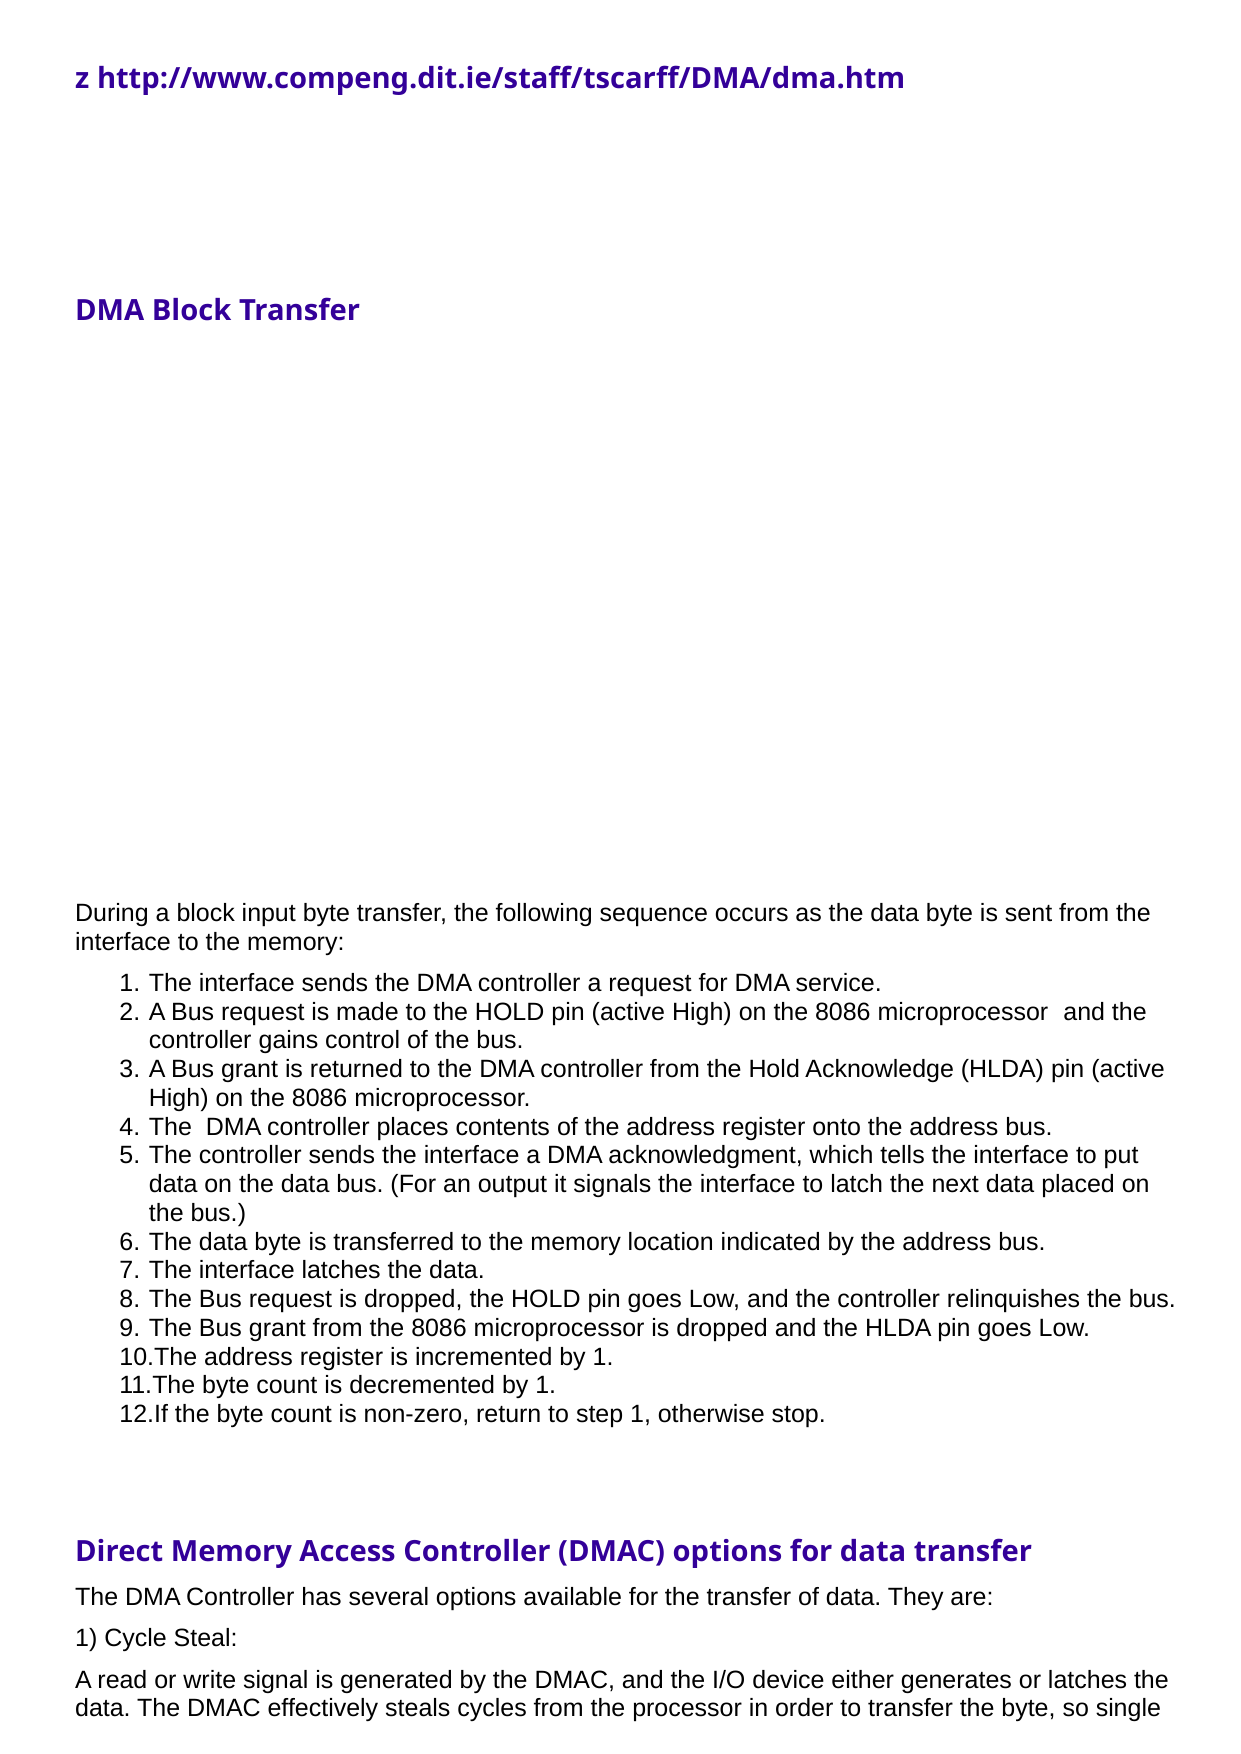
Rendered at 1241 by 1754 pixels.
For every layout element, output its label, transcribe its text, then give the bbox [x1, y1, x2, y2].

text The DMA Controller has several options available for the transfer of data. They are: [75, 1582, 1184, 1611]
list If the byte count is non-zero, return to step 1, otherwise stop. [119, 1399, 1184, 1428]
list The interface latches the data. [119, 1255, 1184, 1284]
subtitle z http://www.compeng.dit.ie/staff/tscarff/DMA/dma.htm [75, 58, 1184, 97]
list The Bus request is dropped, the HOLD pin goes Low, and the controller relinquishes the bus. [119, 1284, 1184, 1313]
text A read or write signal is generated by the DMAC, and the I/O device either generates or latches the data. The DMAC effectively steals cycles from the processor in order to transfer the byte, so single [75, 1665, 1184, 1722]
list A Bus request is made to the HOLD pin (active High) on the 8086 microprocessor and the controller gains control of the bus. [119, 997, 1184, 1054]
list The data byte is transferred to the memory location indicated by the address bus. [119, 1227, 1184, 1255]
list The address register is incremented by 1. [119, 1342, 1184, 1370]
subtitle DMA Block Transfer [75, 289, 1184, 329]
list A Bus grant is returned to the DMA controller from the Hold Acknowledge (HLDA) pin (active High) on the 8086 microprocessor. [119, 1054, 1184, 1112]
list The interface sends the DMA controller a request for DMA service. [119, 968, 1184, 997]
list The Bus grant from the 8086 microprocessor is dropped and the HLDA pin goes Low. [119, 1313, 1184, 1342]
list The byte count is decremented by 1. [119, 1370, 1184, 1399]
text During a block input byte transfer, the following sequence occurs as the data byte is sent from the interface to the memory: [75, 898, 1184, 955]
list The controller sends the interface a DMA acknowledgment, which tells the interface to put data on the data bus. (For an output it signals the interface to latch the next data placed on the bus.) [119, 1140, 1184, 1227]
text 1) Cycle Steal: [75, 1623, 1184, 1652]
list The DMA controller places contents of the address register onto the address bus. [119, 1112, 1184, 1140]
subtitle Direct Memory Access Controller (DMAC) options for data transfer [75, 1530, 1184, 1570]
